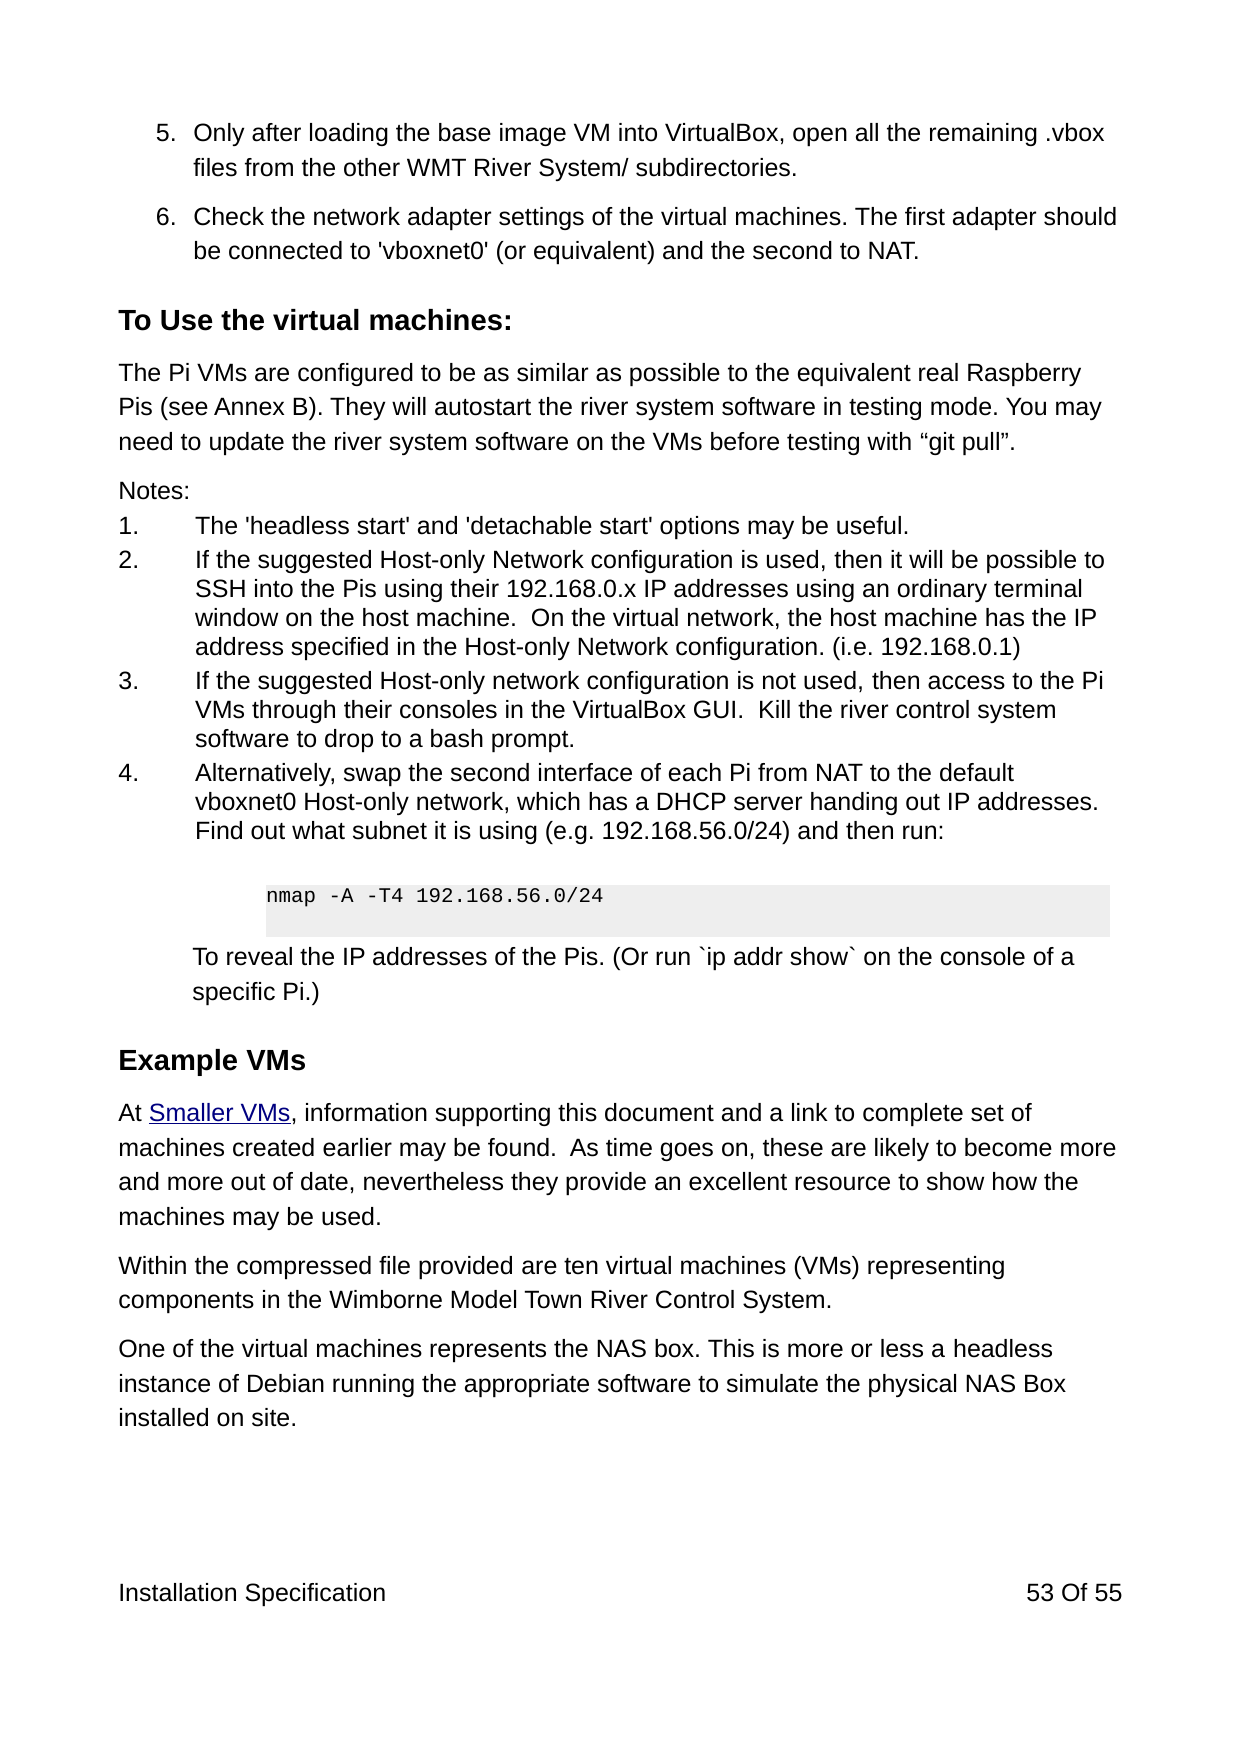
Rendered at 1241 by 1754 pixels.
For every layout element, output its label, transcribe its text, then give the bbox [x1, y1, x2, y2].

text One of the virtual machines represents the NAS box. This is more or less a headless instance of Debian running the appropriate software to simulate the physical NAS Box installed on site. [118, 1334, 1122, 1432]
text Notes: [118, 476, 1122, 505]
text Within the compressed file provided are ten virtual machines (VMs) representing components in the Wimborne Model Town River Control System. [118, 1251, 1122, 1314]
text 3. If the suggested Host-only network configuration is not used, then access to the Pi VMs through their consoles in the VirtualBox GUI. Kill the river control system software to drop to a bash prompt. [118, 666, 1122, 752]
text The Pi VMs are configured to be as similar as possible to the equivalent real Raspberry Pis (see Annex B). They will autostart the river system software in testing mode. You may need to update the river system software on the VMs before testing with “git pull”. [118, 358, 1122, 456]
text At Smaller VMs, information supporting this document and a link to complete set of machines created earlier may be found. As time goes on, these are likely to become more and more out of date, nevertheless they provide an excellent resource to show how the machines may be used. [118, 1098, 1122, 1230]
list Only after loading the base image VM into VirtualBox, open all the remaining .vbox files from the other WMT River System/ subdirectories. [156, 118, 1122, 181]
subtitle Example VMs [118, 1043, 1122, 1077]
list Check the network adapter settings of the virtual machines. The first adapter should be connected to 'vboxnet0' (or equivalent) and the second to NAT. [156, 202, 1122, 265]
subtitle To Use the virtual machines: [118, 303, 1122, 336]
text 2. If the suggested Host-only Network configuration is used, then it will be possible to SSH into the Pis using their 192.168.0.x IP addresses using an ordinary terminal window on the host machine. On the virtual network, the host machine has the IP address specified in the Host-only Network configuration. (i.e. 192.168.0.1) [118, 545, 1122, 660]
text 4. Alternatively, swap the second interface of each Pi from NAT to the default vboxnet0 Host-only network, which has a DHCP server handing out IP addresses. Find out what subnet it is using (e.g. 192.168.56.0/24) and then run: [118, 758, 1122, 845]
text To reveal the IP addresses of the Pis. (Or run `ip addr show` on the console of a specific Pi.) [192, 942, 1122, 1005]
text 1. The 'headless start' and 'detachable start' options may be useful. [118, 511, 1122, 539]
text nmap -A -T4 192.168.56.0/24 [266, 885, 1110, 909]
